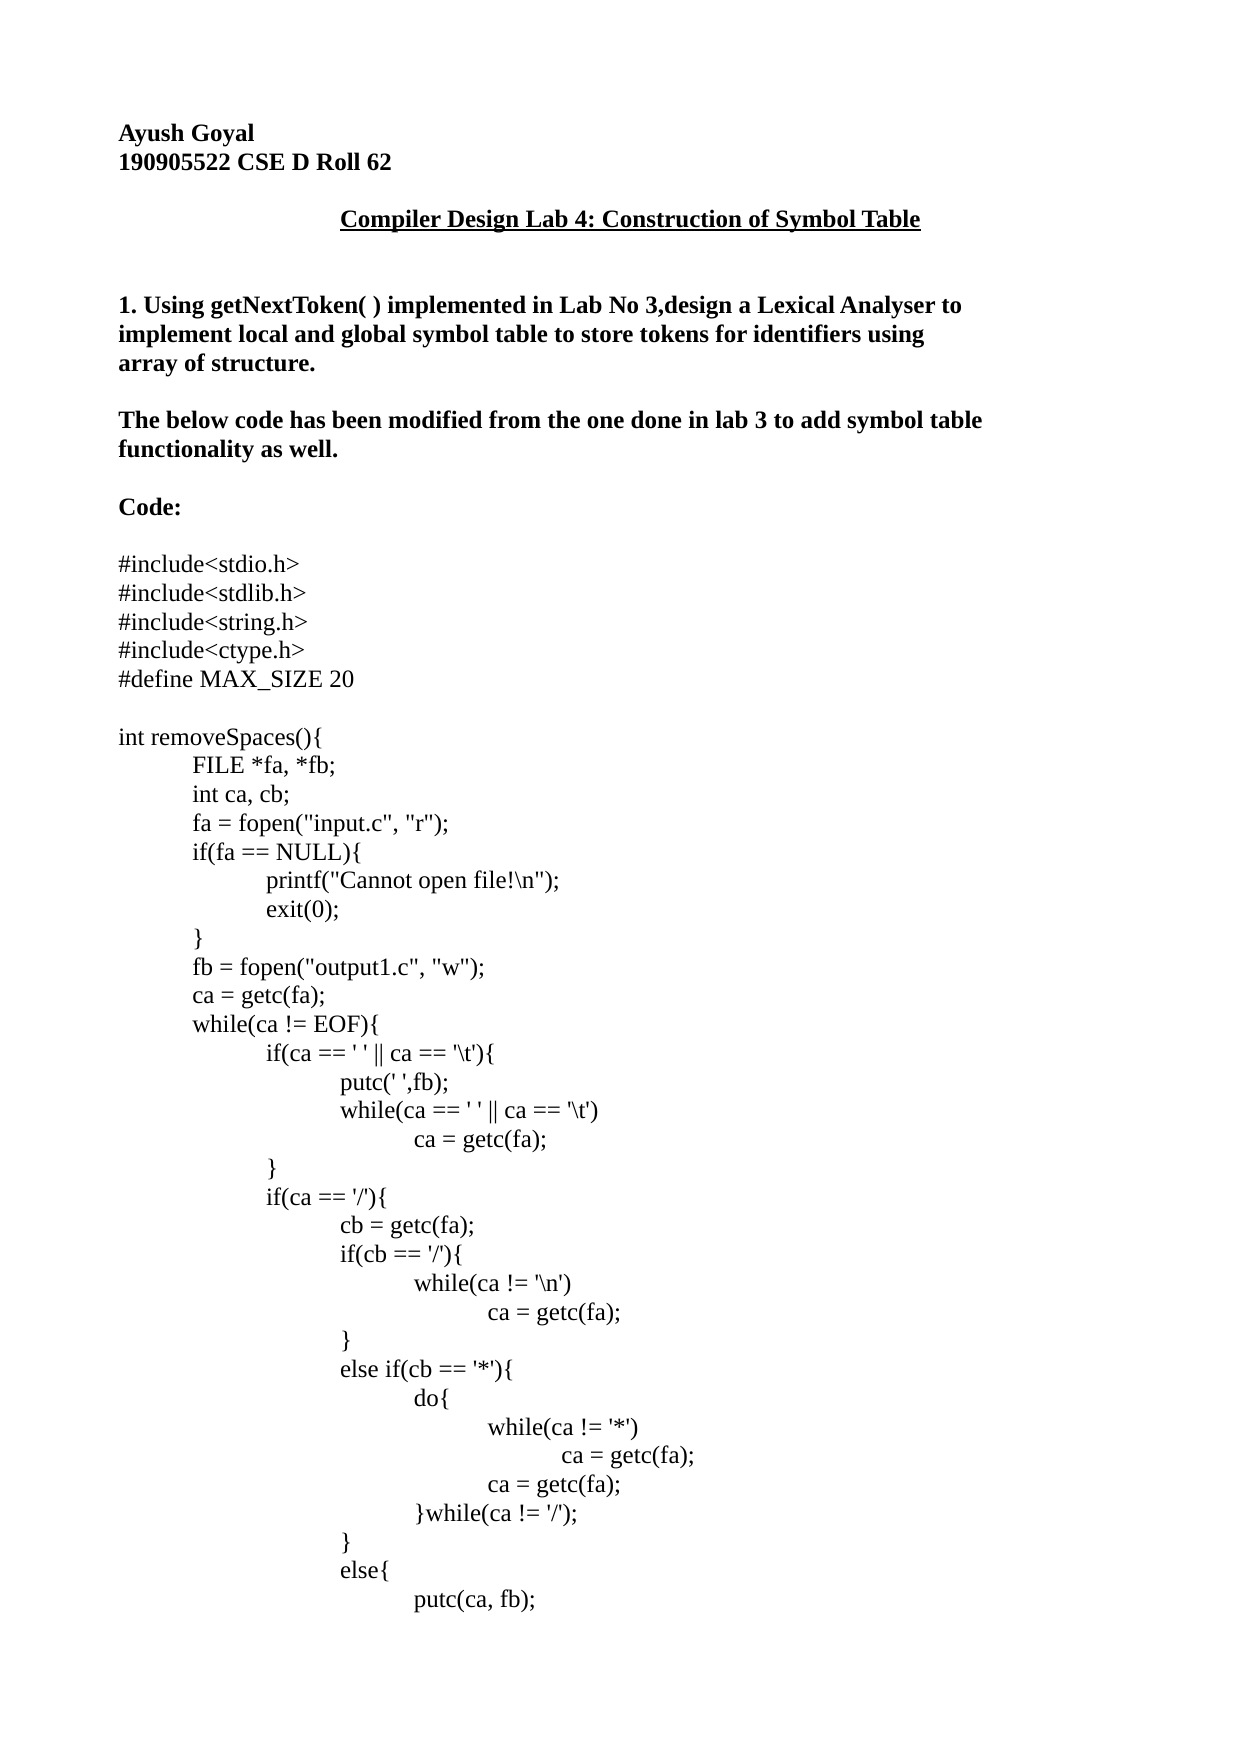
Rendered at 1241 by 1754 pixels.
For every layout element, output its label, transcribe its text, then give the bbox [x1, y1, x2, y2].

text int removeSpaces(){ [118, 722, 1122, 751]
text Code: [118, 492, 1122, 521]
text } [118, 1326, 1122, 1354]
text ca = getc(fa); [118, 981, 1122, 1009]
text FILE *fa, *fb; [118, 751, 1122, 779]
text The below code has been modified from the one done in lab 3 to add symbol table functionality as well. [118, 406, 1122, 463]
text if(ca == ' ' || ca == '\t'){ [118, 1038, 1122, 1067]
text fb = fopen("output1.c", "w"); [118, 952, 1122, 981]
text #include<stdlib.h> [118, 578, 1122, 607]
text Compiler Design Lab 4: Construction of Symbol Table [118, 204, 1122, 233]
text while(ca != '\n') [118, 1268, 1122, 1297]
text } [118, 1153, 1122, 1182]
text if(fa == NULL){ [118, 837, 1122, 866]
text #define MAX_SIZE 20 [118, 664, 1122, 693]
text while(ca == ' ' || ca == '\t') [118, 1096, 1122, 1124]
text exit(0); [118, 894, 1122, 923]
text cb = getc(fa); [118, 1211, 1122, 1239]
text else{ [118, 1556, 1122, 1584]
text ca = getc(fa); [118, 1297, 1122, 1326]
text if(ca == '/'){ [118, 1182, 1122, 1211]
text }while(ca != '/'); [118, 1498, 1122, 1527]
text 1. Using getNextToken( ) implemented in Lab No 3,design a Lexical Analyser to [118, 291, 1122, 319]
text array of structure. [118, 348, 1122, 377]
text fa = fopen("input.c", "r"); [118, 808, 1122, 837]
text #include<string.h> [118, 607, 1122, 636]
text putc(ca, fb); [118, 1584, 1122, 1613]
text do{ [118, 1383, 1122, 1412]
text #include<stdio.h> [118, 549, 1122, 578]
text printf("Cannot open file!\n"); [118, 866, 1122, 894]
text while(ca != EOF){ [118, 1009, 1122, 1038]
text int ca, cb; [118, 779, 1122, 808]
text else if(cb == '*'){ [118, 1354, 1122, 1383]
text 190905522 CSE D Roll 62 [118, 147, 1122, 176]
text implement local and global symbol table to store tokens for identifiers using [118, 319, 1122, 348]
text while(ca != '*') [118, 1412, 1122, 1441]
text ca = getc(fa); [118, 1469, 1122, 1498]
text ca = getc(fa); [118, 1124, 1122, 1153]
text } [118, 1527, 1122, 1556]
text #include<ctype.h> [118, 636, 1122, 664]
text if(cb == '/'){ [118, 1239, 1122, 1268]
text ca = getc(fa); [118, 1441, 1122, 1469]
text } [118, 923, 1122, 952]
text putc(' ',fb); [118, 1067, 1122, 1096]
text Ayush Goyal [118, 118, 1122, 147]
